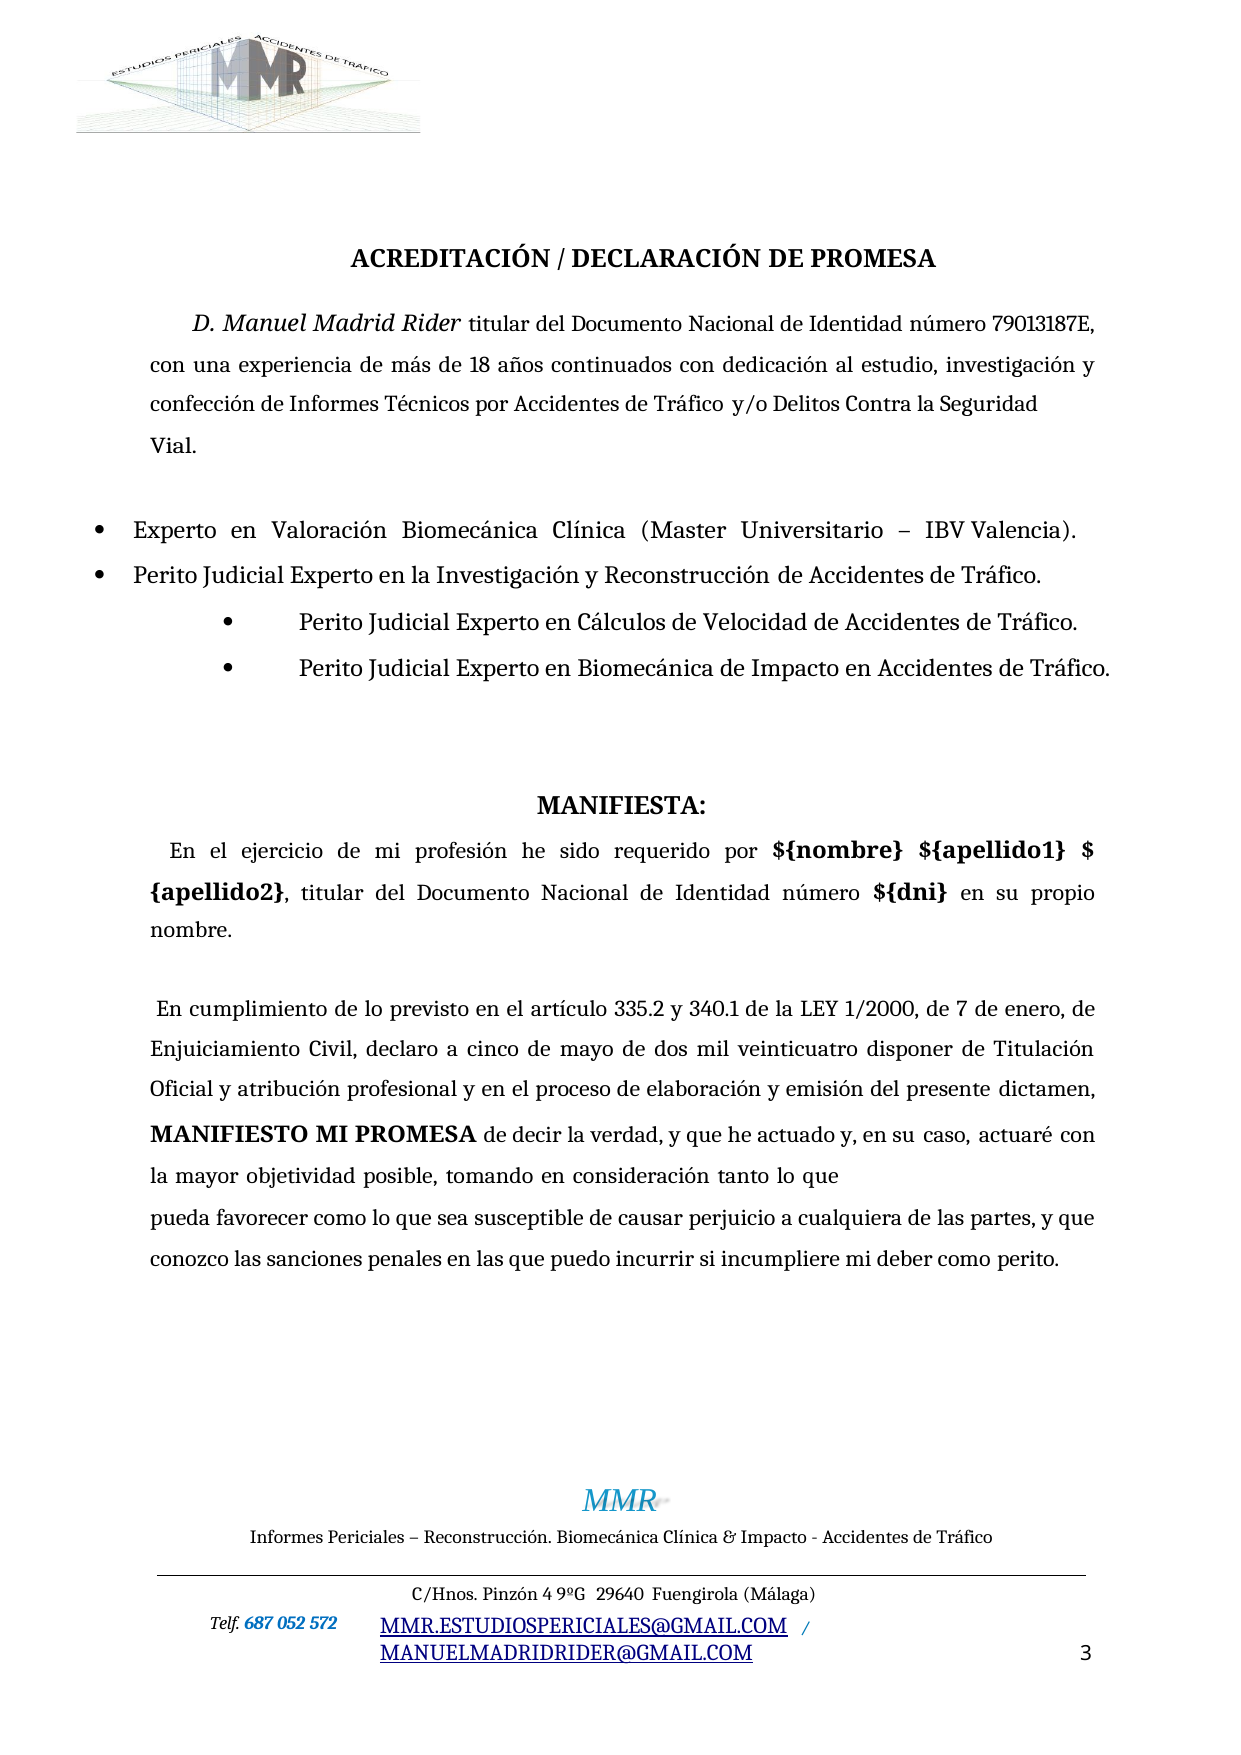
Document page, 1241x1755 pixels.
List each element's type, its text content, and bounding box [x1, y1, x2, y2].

text En cumplimiento de lo previsto en el artículo 335.2 y 340.1 de la LEY 1/2000, de 7 de enero, de Enjuiciamiento Civil, declaro a cinco de mayo de dos mil veinticuatro disponer de Titulación Oficial y atribución profesional y en el proceso de elaboración y emisión del presente dictamen, MANIFIESTO MI PROMESA de decir la verdad, y que he actuado y, en su caso, actuaré con la mayor objetividad posible, tomando en consideración tanto lo que [150, 996, 1095, 1189]
list Experto en Valoración Biomecánica Clínica (Master Universitario – IBV Valencia). [95, 516, 1094, 545]
list Perito Judicial Experto en Cálculos de Velocidad de Accidentes de Tráfico. [223, 606, 1152, 636]
subtitle MANIFIESTA: [133, 788, 1110, 822]
subtitle ACREDITACIÓN / DECLARACIÓN DE PROMESA [134, 240, 1152, 274]
list Perito Judicial Experto en la Investigación y Reconstrucción de Accidentes de Tráfico. [95, 561, 1093, 590]
text En el ejercicio de mi profesión he sido requerido por ${nombre} ${apellido1} ${apellido2}, titular del Documento Nacional de Identidad número ${dni} en su propio nombre. [150, 834, 1095, 943]
text Vial. [150, 432, 1152, 459]
text pueda favorecer como lo que sea susceptible de causar perjuicio a cualquiera de las partes, y que conozco las sanciones penales en las que puedo incurrir si incumpliere mi deber como perito. [150, 1204, 1095, 1272]
list Perito Judicial Experto en Biomecánica de Impacto en Accidentes de Tráfico. [223, 653, 1152, 682]
text D. Manuel Madrid Rider titular del Documento Nacional de Identidad número 79013187E, con una experiencia de más de 18 años continuados con dedicación al estudio, investigación y confección de Informes Técnicos por Accidentes de Tráfico y/o Delitos Contra la Seguridad [150, 307, 1095, 417]
